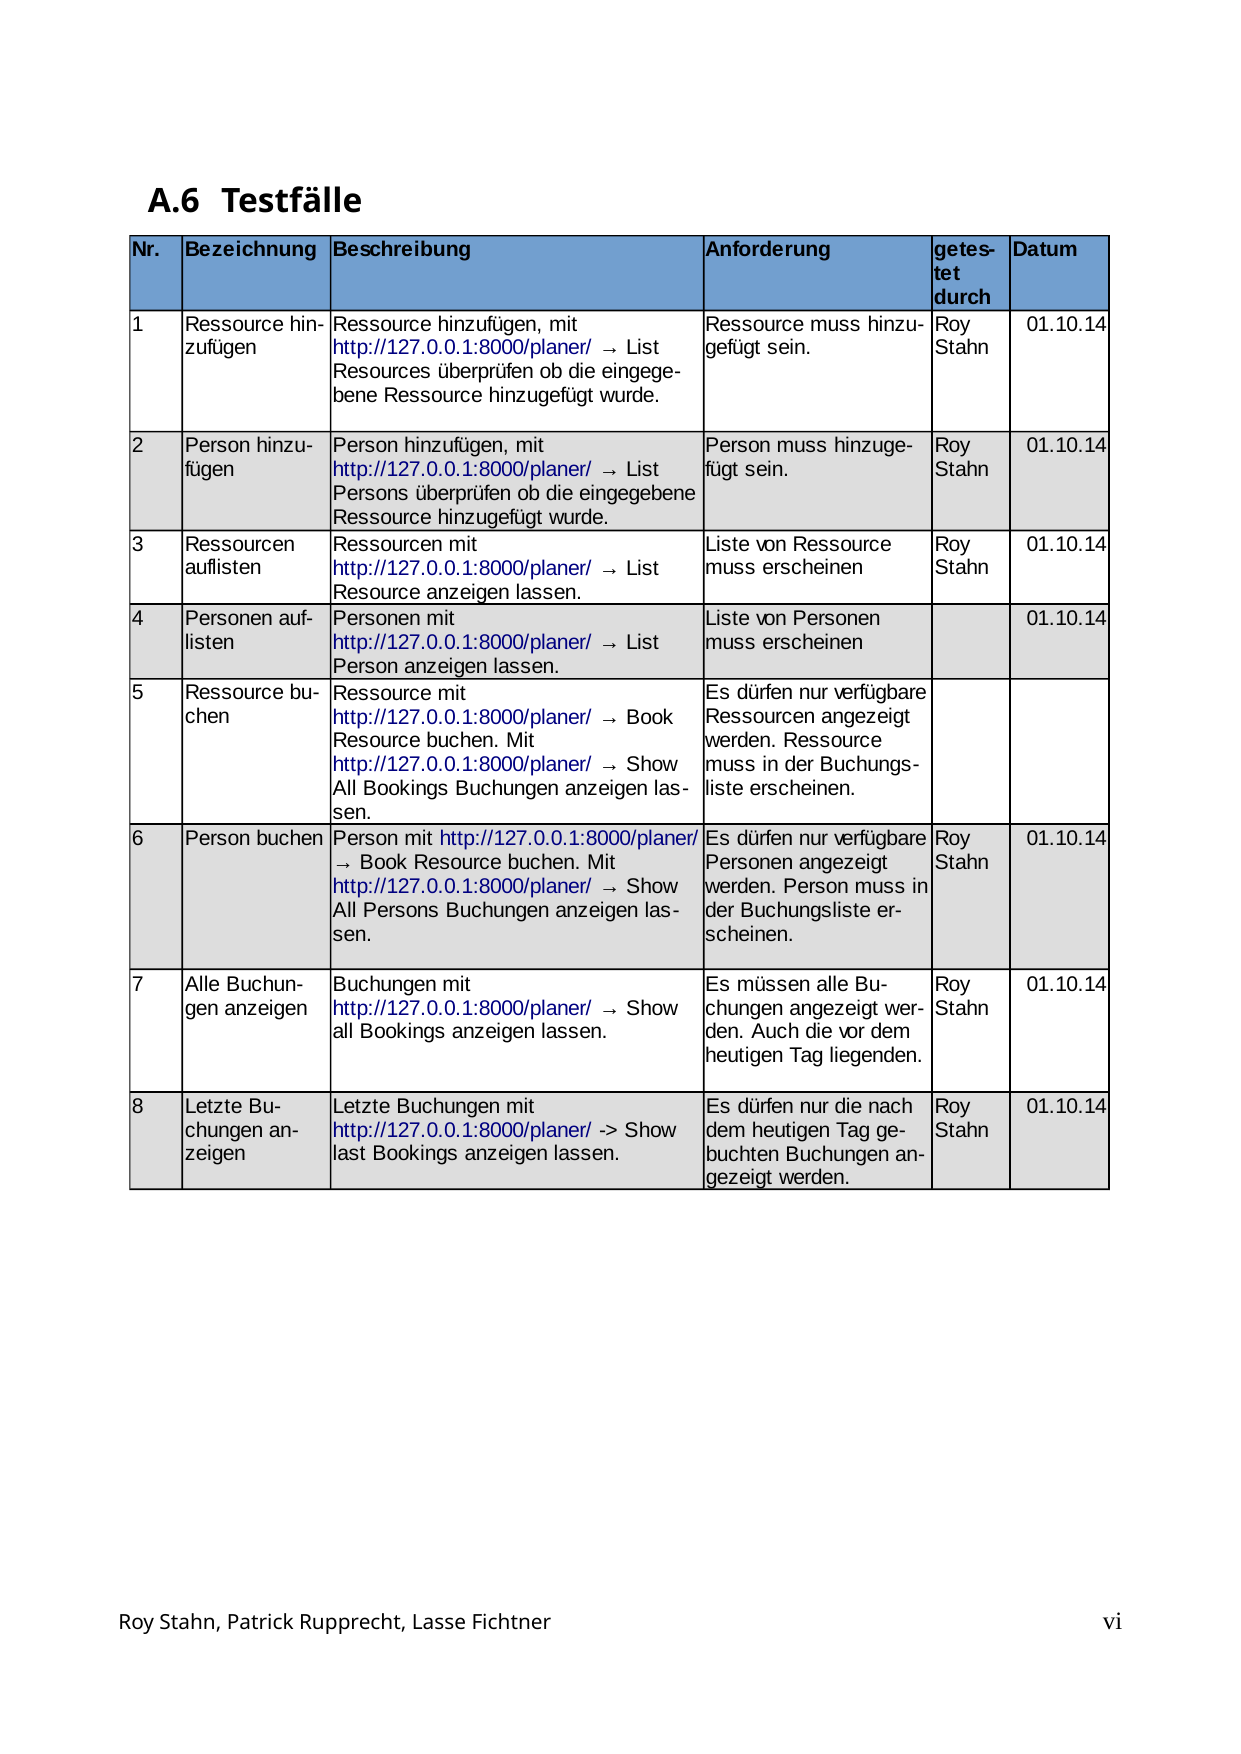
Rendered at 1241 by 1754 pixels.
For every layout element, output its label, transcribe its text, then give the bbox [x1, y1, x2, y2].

subtitle Testfälle [148, 177, 1122, 223]
